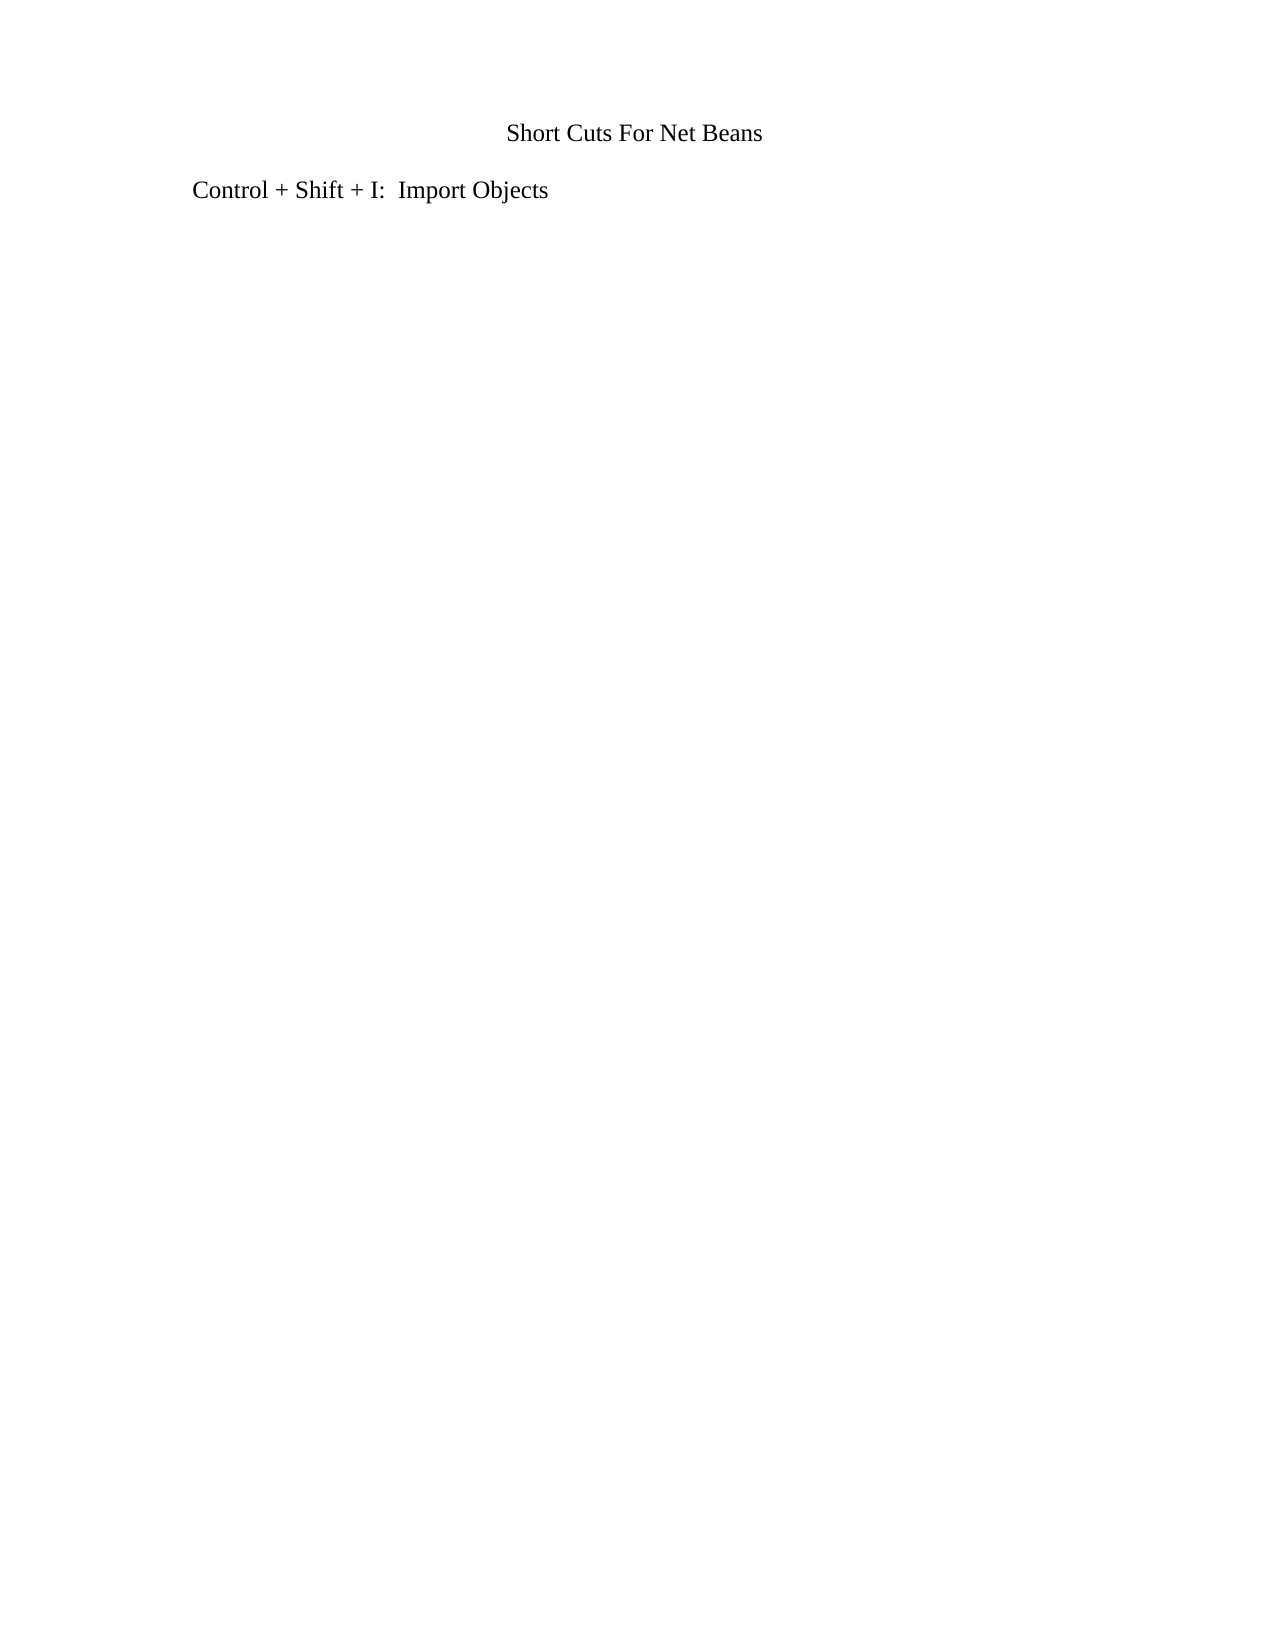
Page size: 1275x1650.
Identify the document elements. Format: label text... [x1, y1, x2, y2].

text Short Cuts For Net Beans [118, 118, 1157, 147]
text Control + Shift + I: Import Objects [118, 176, 1157, 204]
